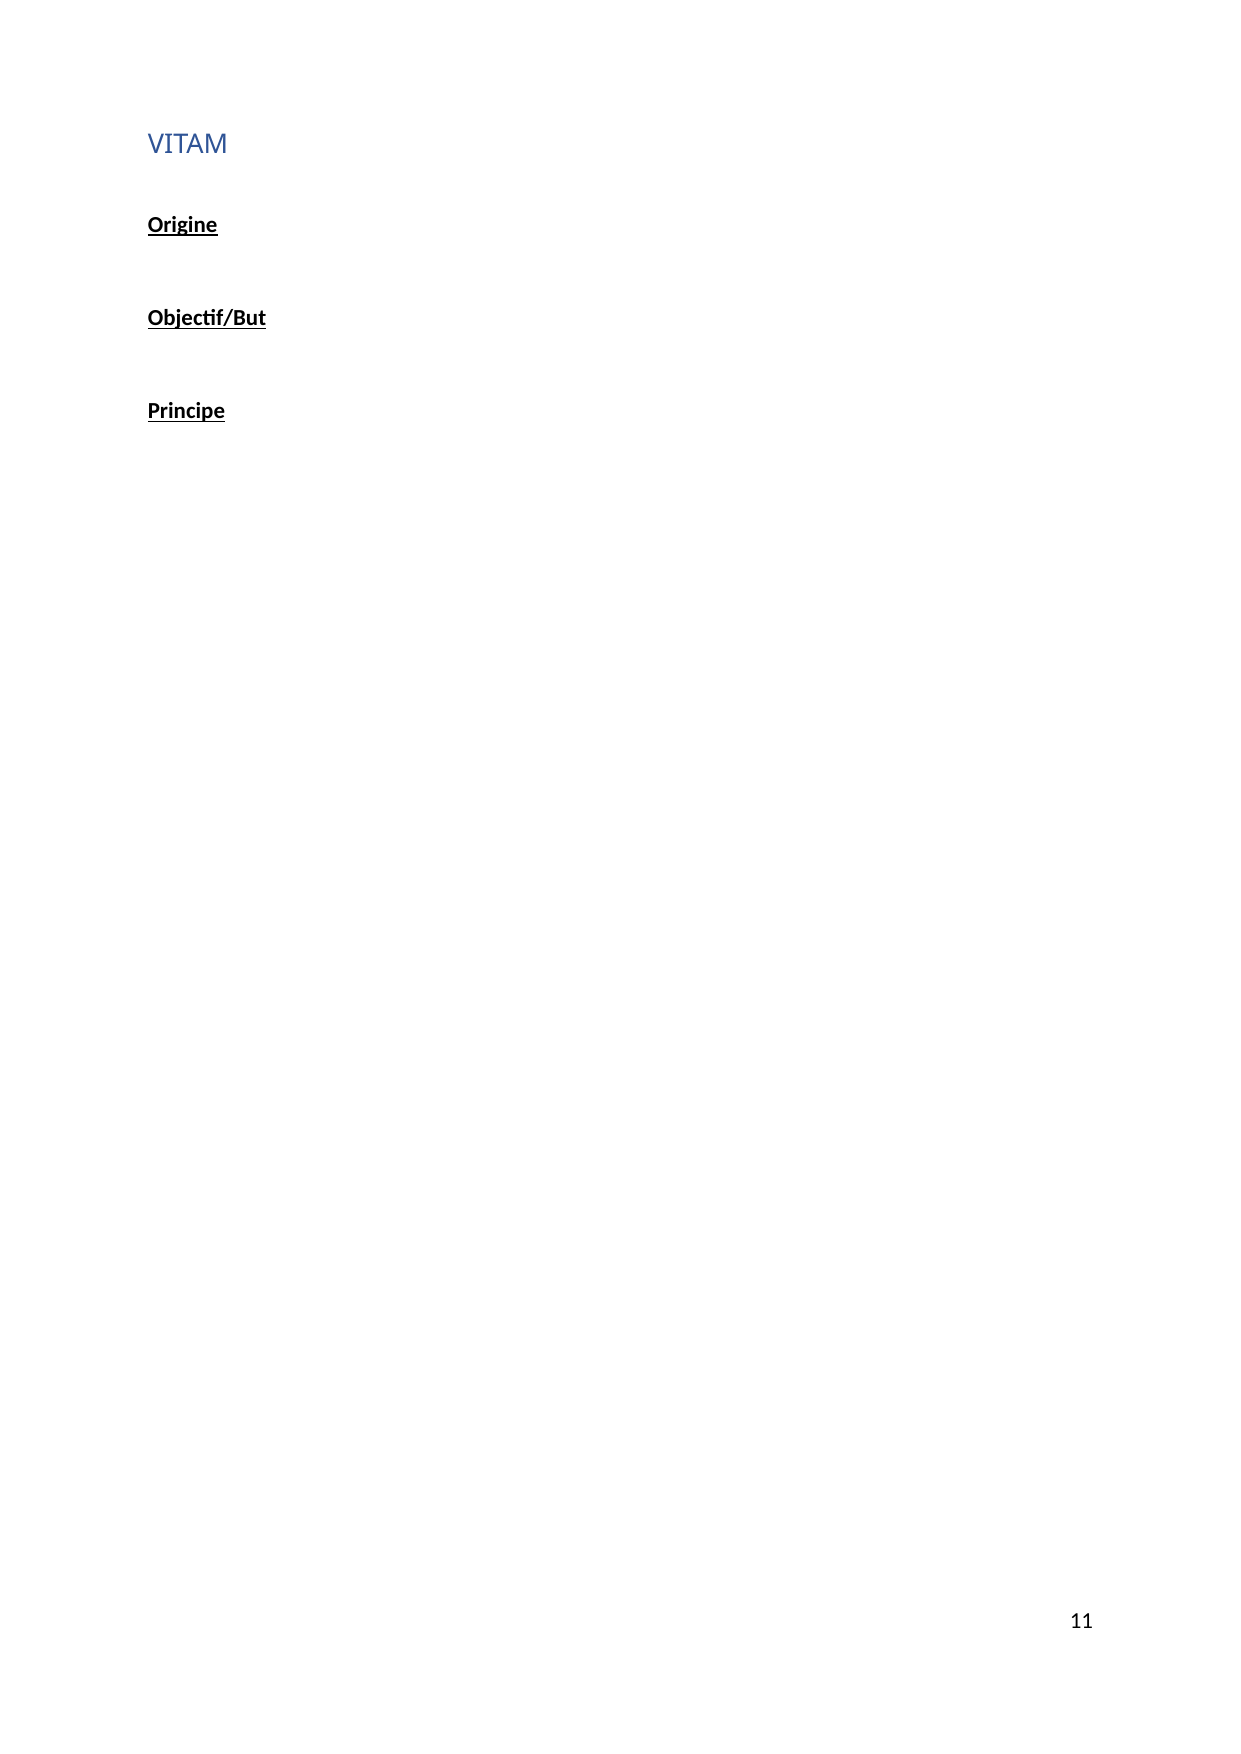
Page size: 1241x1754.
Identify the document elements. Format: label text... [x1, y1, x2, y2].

text Origine [148, 210, 1093, 238]
subtitle VITAM [148, 124, 1093, 161]
text Objectif/But [148, 303, 1093, 332]
text Principe [148, 397, 1093, 425]
